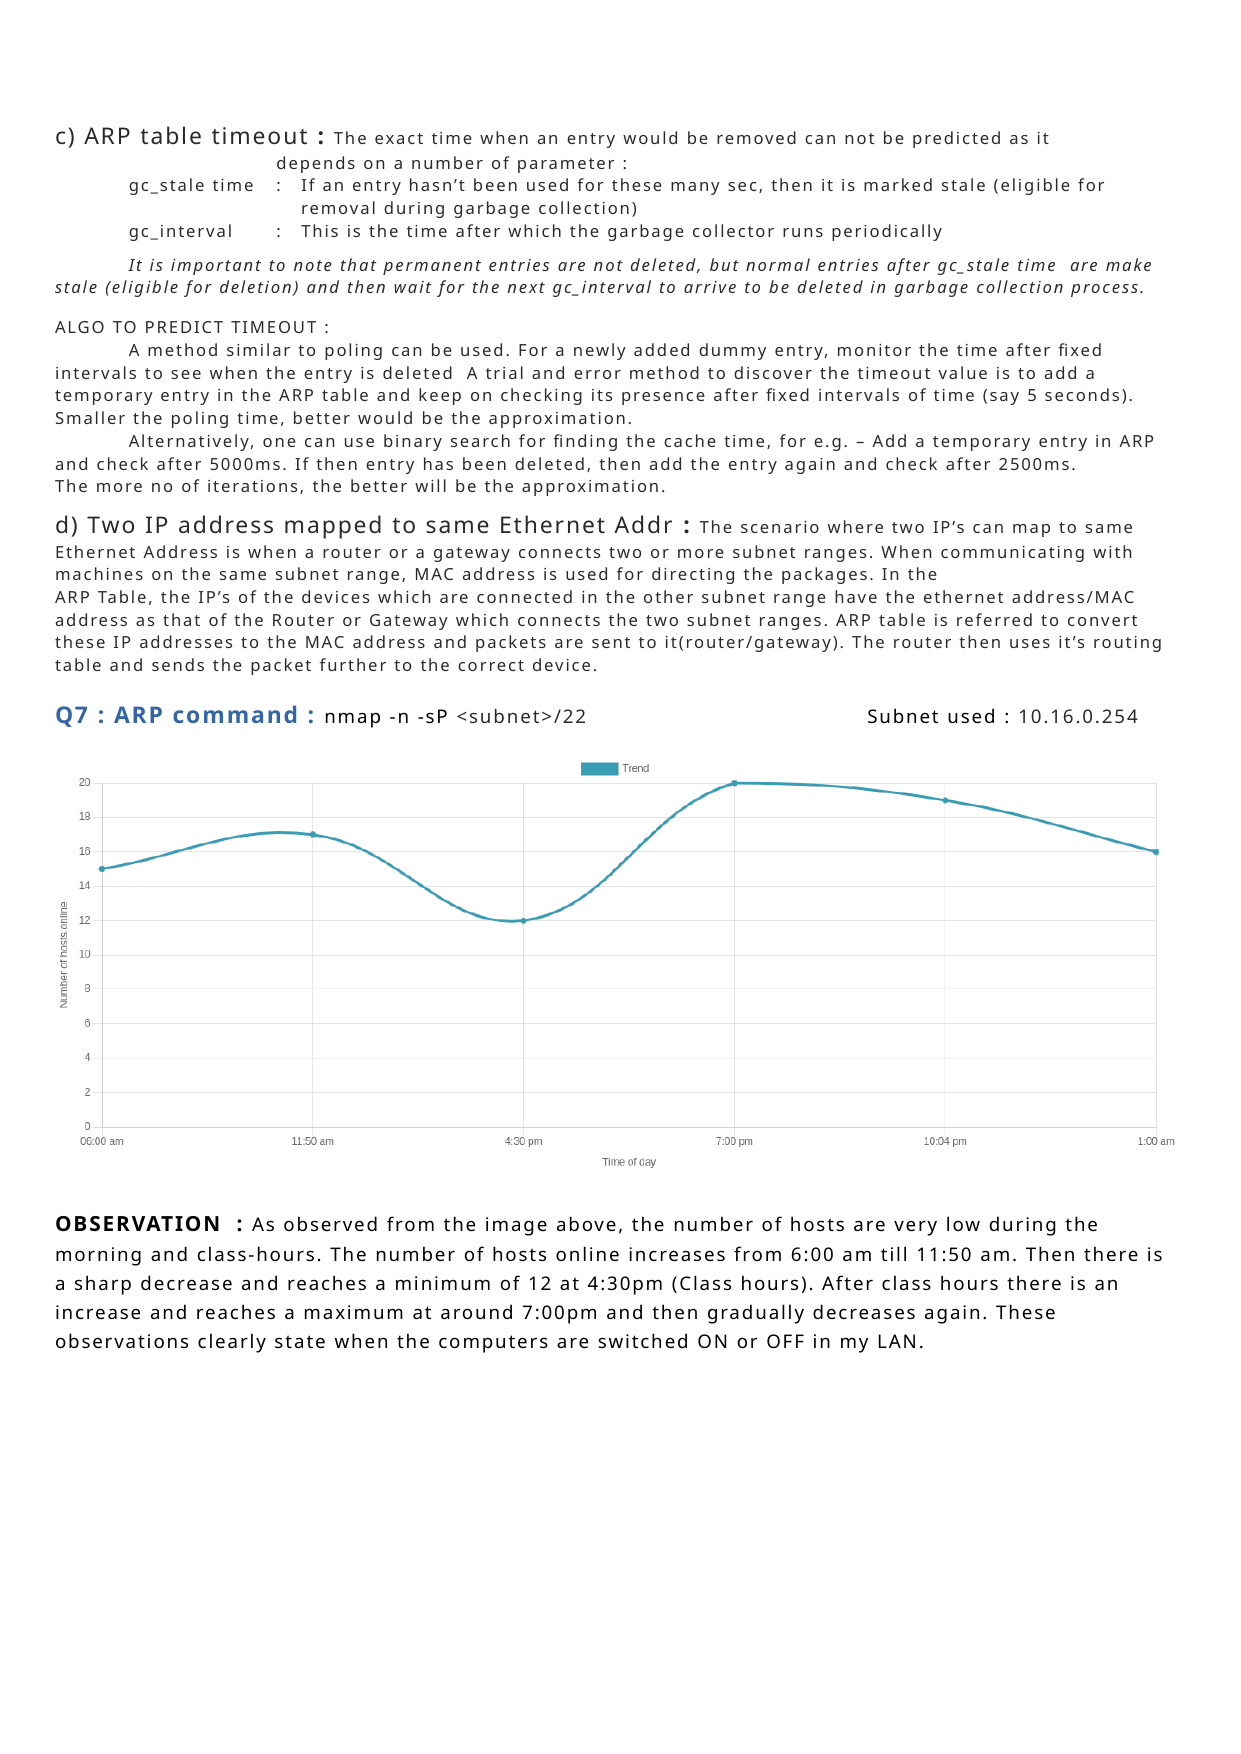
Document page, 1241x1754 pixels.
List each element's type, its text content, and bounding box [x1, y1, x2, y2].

text gc_stale time : If an entry hasn’t been used for these many sec, then it is marked stale (eligible for removal during garbage collection) [55, 174, 1177, 219]
text gc_interval : This is the time after which the garbage collector runs periodically [55, 219, 1177, 242]
picture [54, 755, 1177, 1172]
text The more no of iterations, the better will be the approximation. [55, 475, 1177, 498]
text OBSERVATION : As observed from the image above, the number of hosts are very low during the morning and class-hours. The number of hosts online increases from 6:00 am till 11:50 am. Then there is a sharp decrease and reaches a minimum of 12 at 4:30pm (Class hours). After class hours there is an increase and reaches a maximum at around 7:00pm and then gradually decreases again. These observations clearly state when the computers are switched ON or OFF in my LAN. [55, 1209, 1177, 1354]
text Alternatively, one can use binary search for finding the cache time, for e.g. – Add a temporary entry in ARP and check after 5000ms. If then entry has been deleted, then add the entry again and check after 2500ms. [55, 429, 1177, 475]
text A method similar to poling can be used. For a newly added dummy entry, monitor the time after fixed intervals to see when the entry is deleted A trial and error method to discover the timeout value is to add a temporary entry in the ARP table and keep on checking its presence after fixed intervals of time (say 5 seconds). Smaller the poling time, better would be the approximation. [55, 339, 1177, 429]
text ALGO TO PREDICT TIMEOUT : [55, 316, 1177, 339]
text It is important to note that permanent entries are not deleted, but normal entries after gc_stale time are make stale (eligible for deletion) and then wait for the next gc_interval to arrive to be deleted in garbage collection process. [55, 253, 1177, 299]
text c) ARP table timeout : The exact time when an entry would be removed can not be predicted as it depends on a number of parameter : [55, 120, 1177, 174]
text ARP Table, the IP’s of the devices which are connected in the other subnet range have the ethernet address/MAC address as that of the Router or Gateway which connects the two subnet ranges. ARP table is referred to convert these IP addresses to the MAC address and packets are sent to it(router/gateway). The router then uses it’s routing table and sends the packet further to the correct device. [55, 586, 1177, 676]
text d) Two IP address mapped to same Ethernet Addr : The scenario where two IP’s can map to same Ethernet Address is when a router or a gateway connects two or more subnet ranges. When communicating with machines on the same subnet range, MAC address is used for directing the packages. In the [55, 509, 1177, 586]
text Q7 : ARP command : nmap -n -sP <subnet>/22 Subnet used : 10.16.0.254 [55, 699, 1177, 730]
